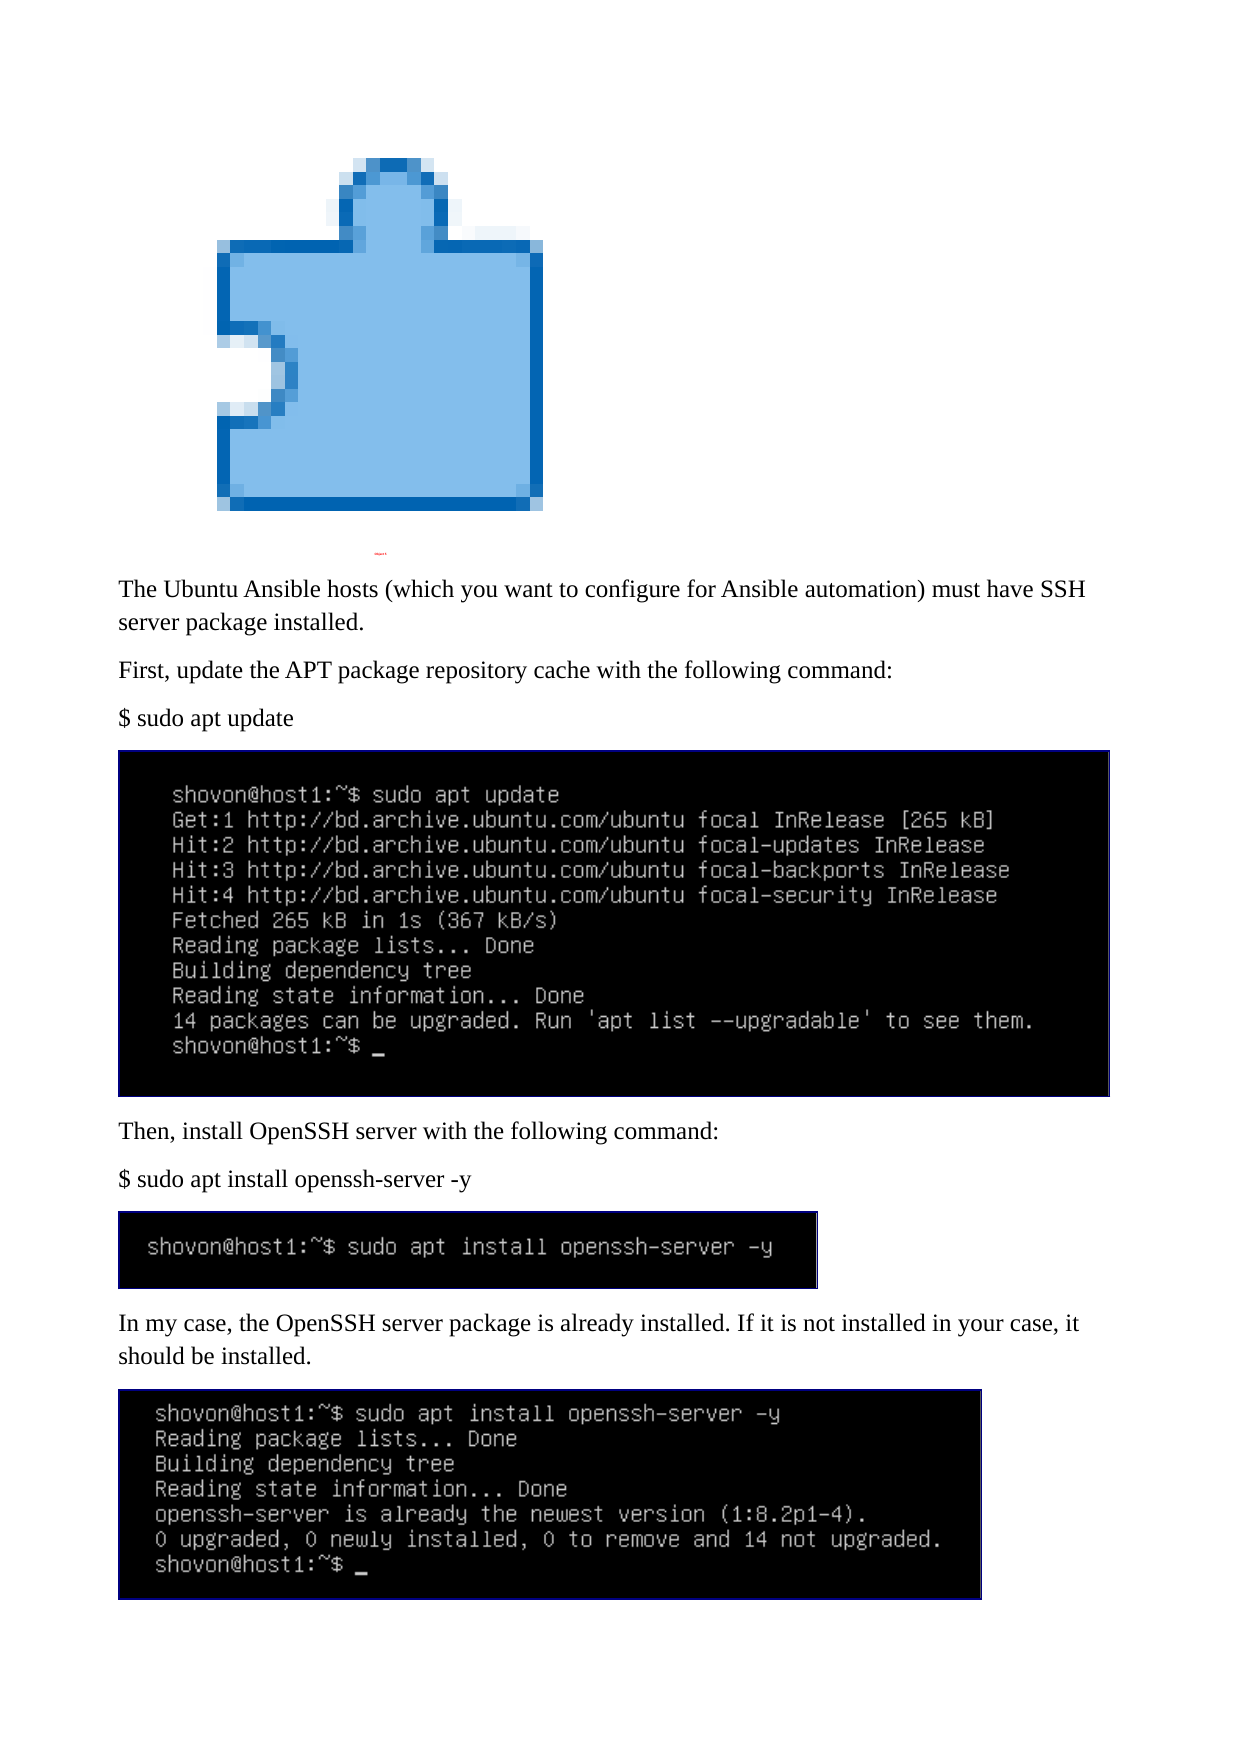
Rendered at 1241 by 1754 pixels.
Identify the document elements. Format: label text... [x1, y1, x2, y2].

text First, update the APT package repository cache with the following command: [118, 655, 1122, 684]
picture [120, 1213, 817, 1288]
picture [120, 752, 1109, 1096]
text Then, install OpenSSH server with the following command: [118, 1116, 1122, 1145]
picture [120, 1391, 981, 1598]
text In my case, the OpenSSH server package is already installed. If it is not installed in your case, it should be installed. [118, 1308, 1122, 1370]
text $ sudo apt install openssh-server -y [118, 1164, 1122, 1192]
text The Ubuntu Ansible hosts (which you want to configure for Ansible automation) must have SSH server package installed. [118, 574, 1122, 636]
text $ sudo apt update [118, 703, 1122, 731]
